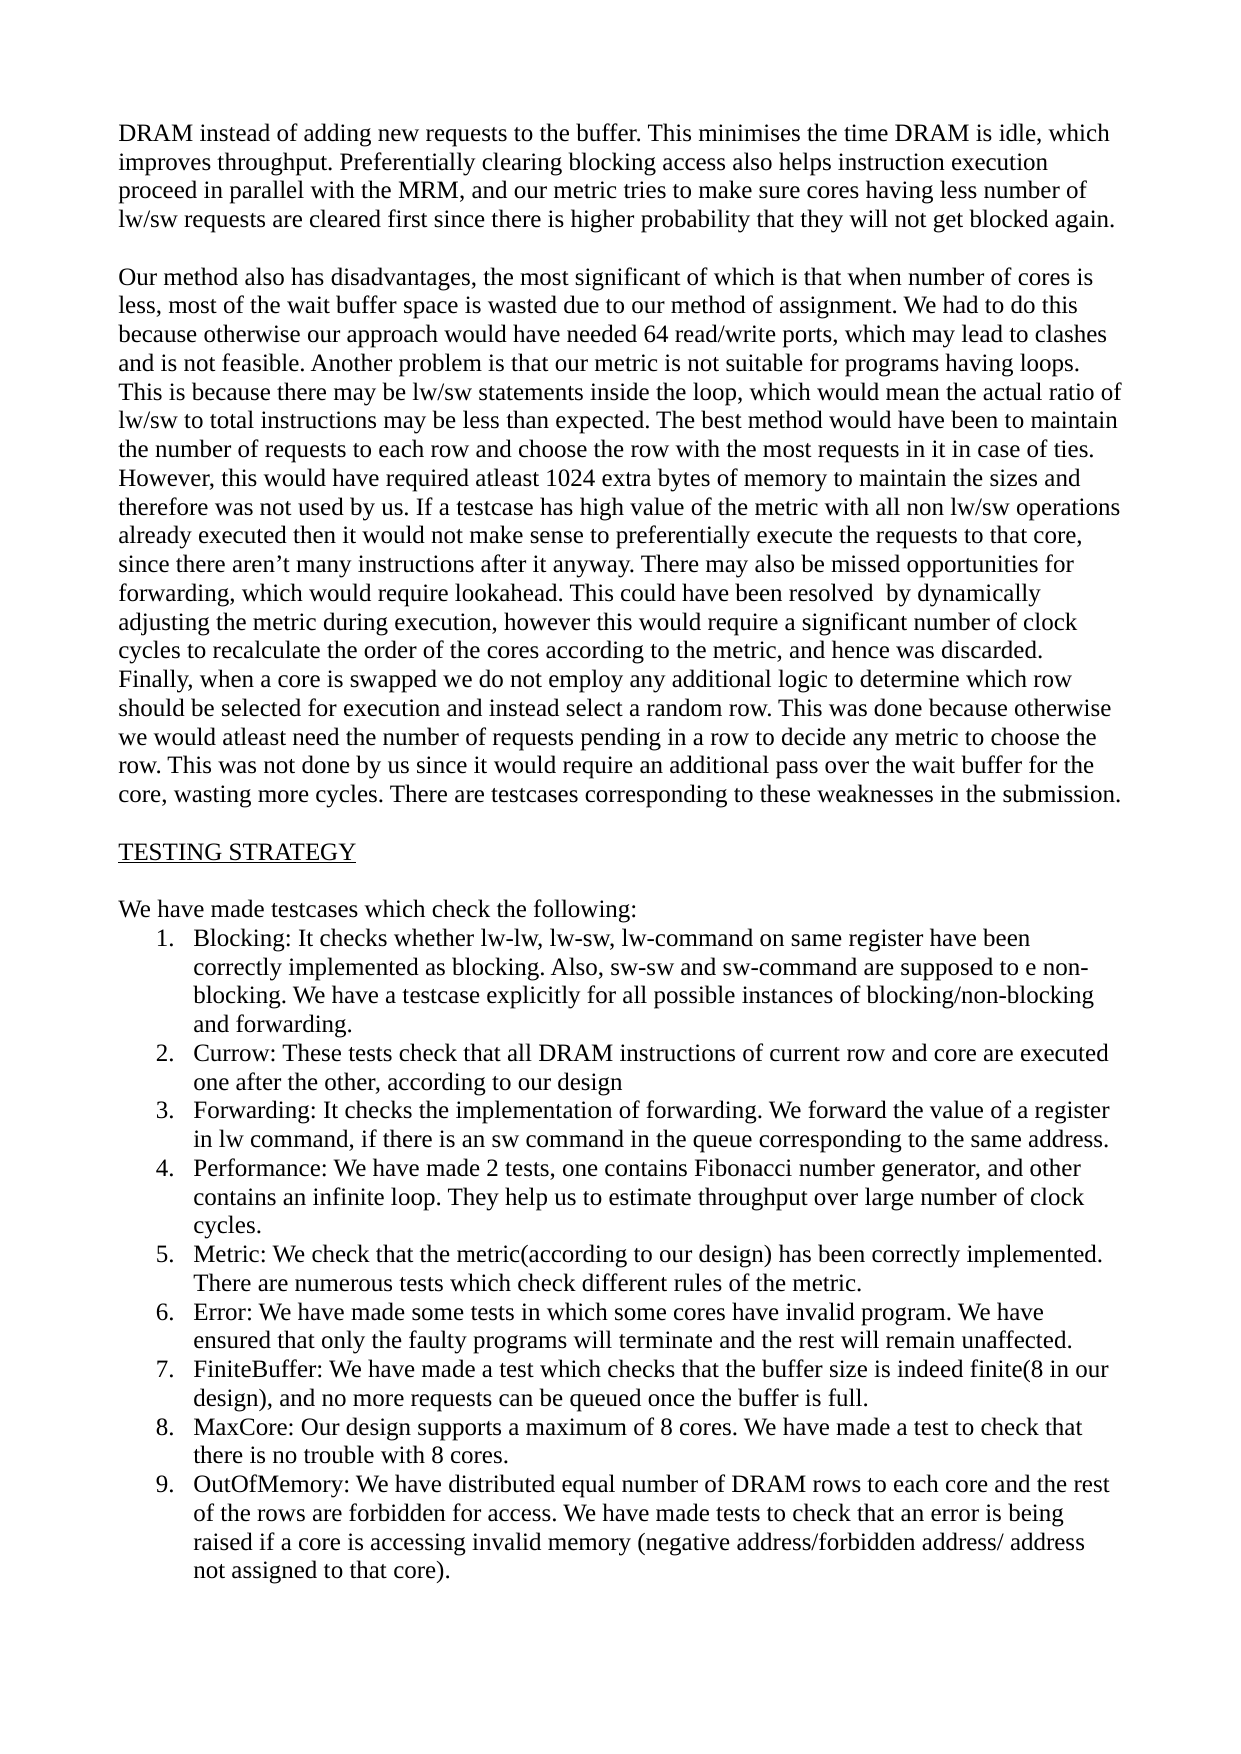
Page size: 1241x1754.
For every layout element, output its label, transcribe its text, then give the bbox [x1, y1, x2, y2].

list OutOfMemory: We have distributed equal number of DRAM rows to each core and the rest of the rows are forbidden for access. We have made tests to check that an error is being raised if a core is accessing invalid memory (negative address/forbidden address/ address not assigned to that core). [156, 1469, 1122, 1584]
list Blocking: It checks whether lw-lw, lw-sw, lw-command on same register have been correctly implemented as blocking. Also, sw-sw and sw-command are supposed to e non-blocking. We have a testcase explicitly for all possible instances of blocking/non-blocking and forwarding. [156, 923, 1122, 1038]
list Metric: We check that the metric(according to our design) has been correctly implemented. There are numerous tests which check different rules of the metric. [156, 1239, 1122, 1297]
text TESTING STRATEGY [118, 837, 1122, 866]
text We have made testcases which check the following: [118, 894, 1122, 923]
text DRAM instead of adding new requests to the buffer. This minimises the time DRAM is idle, which improves throughput. Preferentially clearing blocking access also helps instruction execution proceed in parallel with the MRM, and our metric tries to make sure cores having less number of lw/sw requests are cleared first since there is higher probability that they will not get blocked again. [118, 118, 1122, 233]
list Currow: These tests check that all DRAM instructions of current row and core are executed one after the other, according to our design [156, 1038, 1122, 1096]
list Performance: We have made 2 tests, one contains Fibonacci number generator, and other contains an infinite loop. They help us to estimate throughput over large number of clock cycles. [156, 1153, 1122, 1239]
list Error: We have made some tests in which some cores have invalid program. We have ensured that only the faulty programs will terminate and the rest will remain unaffected. [156, 1297, 1122, 1354]
list MaxCore: Our design supports a maximum of 8 cores. We have made a test to check that there is no trouble with 8 cores. [156, 1412, 1122, 1469]
list FiniteBuffer: We have made a test which checks that the buffer size is indeed finite(8 in our design), and no more requests can be queued once the buffer is full. [156, 1354, 1122, 1412]
text Our method also has disadvantages, the most significant of which is that when number of cores is less, most of the wait buffer space is wasted due to our method of assignment. We had to do this because otherwise our approach would have needed 64 read/write ports, which may lead to clashes and is not feasible. Another problem is that our metric is not suitable for programs having loops. This is because there may be lw/sw statements inside the loop, which would mean the actual ratio of lw/sw to total instructions may be less than expected. The best method would have been to maintain the number of requests to each row and choose the row with the most requests in it in case of ties. However, this would have required atleast 1024 extra bytes of memory to maintain the sizes and therefore was not used by us. If a testcase has high value of the metric with all non lw/sw operations already executed then it would not make sense to preferentially execute the requests to that core, since there aren’t many instructions after it anyway. There may also be missed opportunities for forwarding, which would require lookahead. This could have been resolved by dynamically adjusting the metric during execution, however this would require a significant number of clock cycles to recalculate the order of the cores according to the metric, and hence was discarded. Finally, when a core is swapped we do not employ any additional logic to determine which row should be selected for execution and instead select a random row. This was done because otherwise we would atleast need the number of requests pending in a row to decide any metric to choose the row. This was not done by us since it would require an additional pass over the wait buffer for the core, wasting more cycles. There are testcases corresponding to these weaknesses in the submission. [118, 262, 1122, 808]
list Forwarding: It checks the implementation of forwarding. We forward the value of a register in lw command, if there is an sw command in the queue corresponding to the same address. [156, 1096, 1122, 1153]
